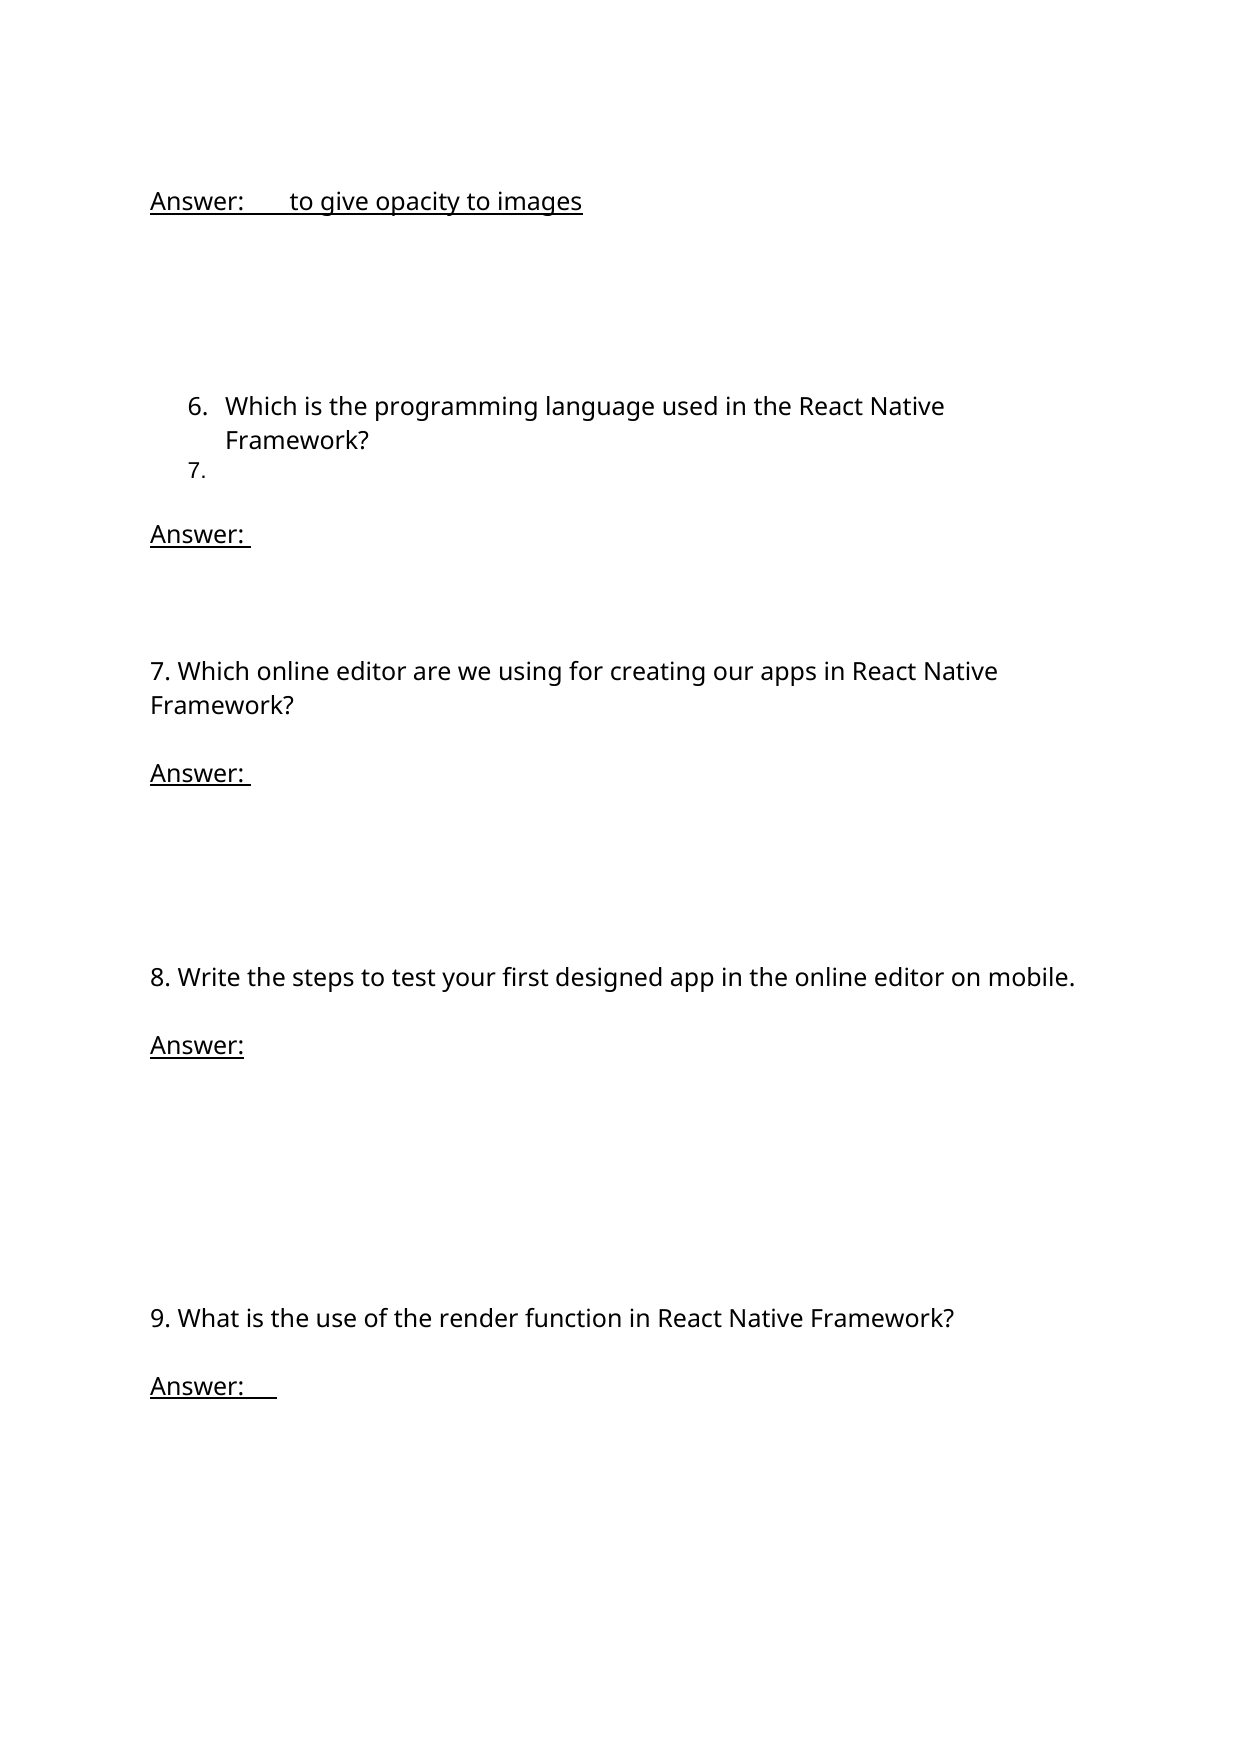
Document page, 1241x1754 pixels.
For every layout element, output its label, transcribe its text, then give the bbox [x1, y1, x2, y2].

text 7. Which online editor are we using for creating our apps in React Native Framework? [150, 653, 1090, 721]
text Answer: [150, 755, 1090, 789]
text 8. Write the steps to test your first designed app in the online editor on mobile. [150, 960, 1090, 994]
text 9. What is the use of the render function in React Native Framework? [150, 1300, 1090, 1334]
text Answer: to give opacity to images [150, 184, 1090, 218]
text Answer: [150, 1368, 1090, 1403]
text Answer: [150, 517, 1090, 551]
list Which is the programming language used in the React Native Framework? [187, 388, 1090, 457]
text Answer: [150, 1028, 1090, 1062]
